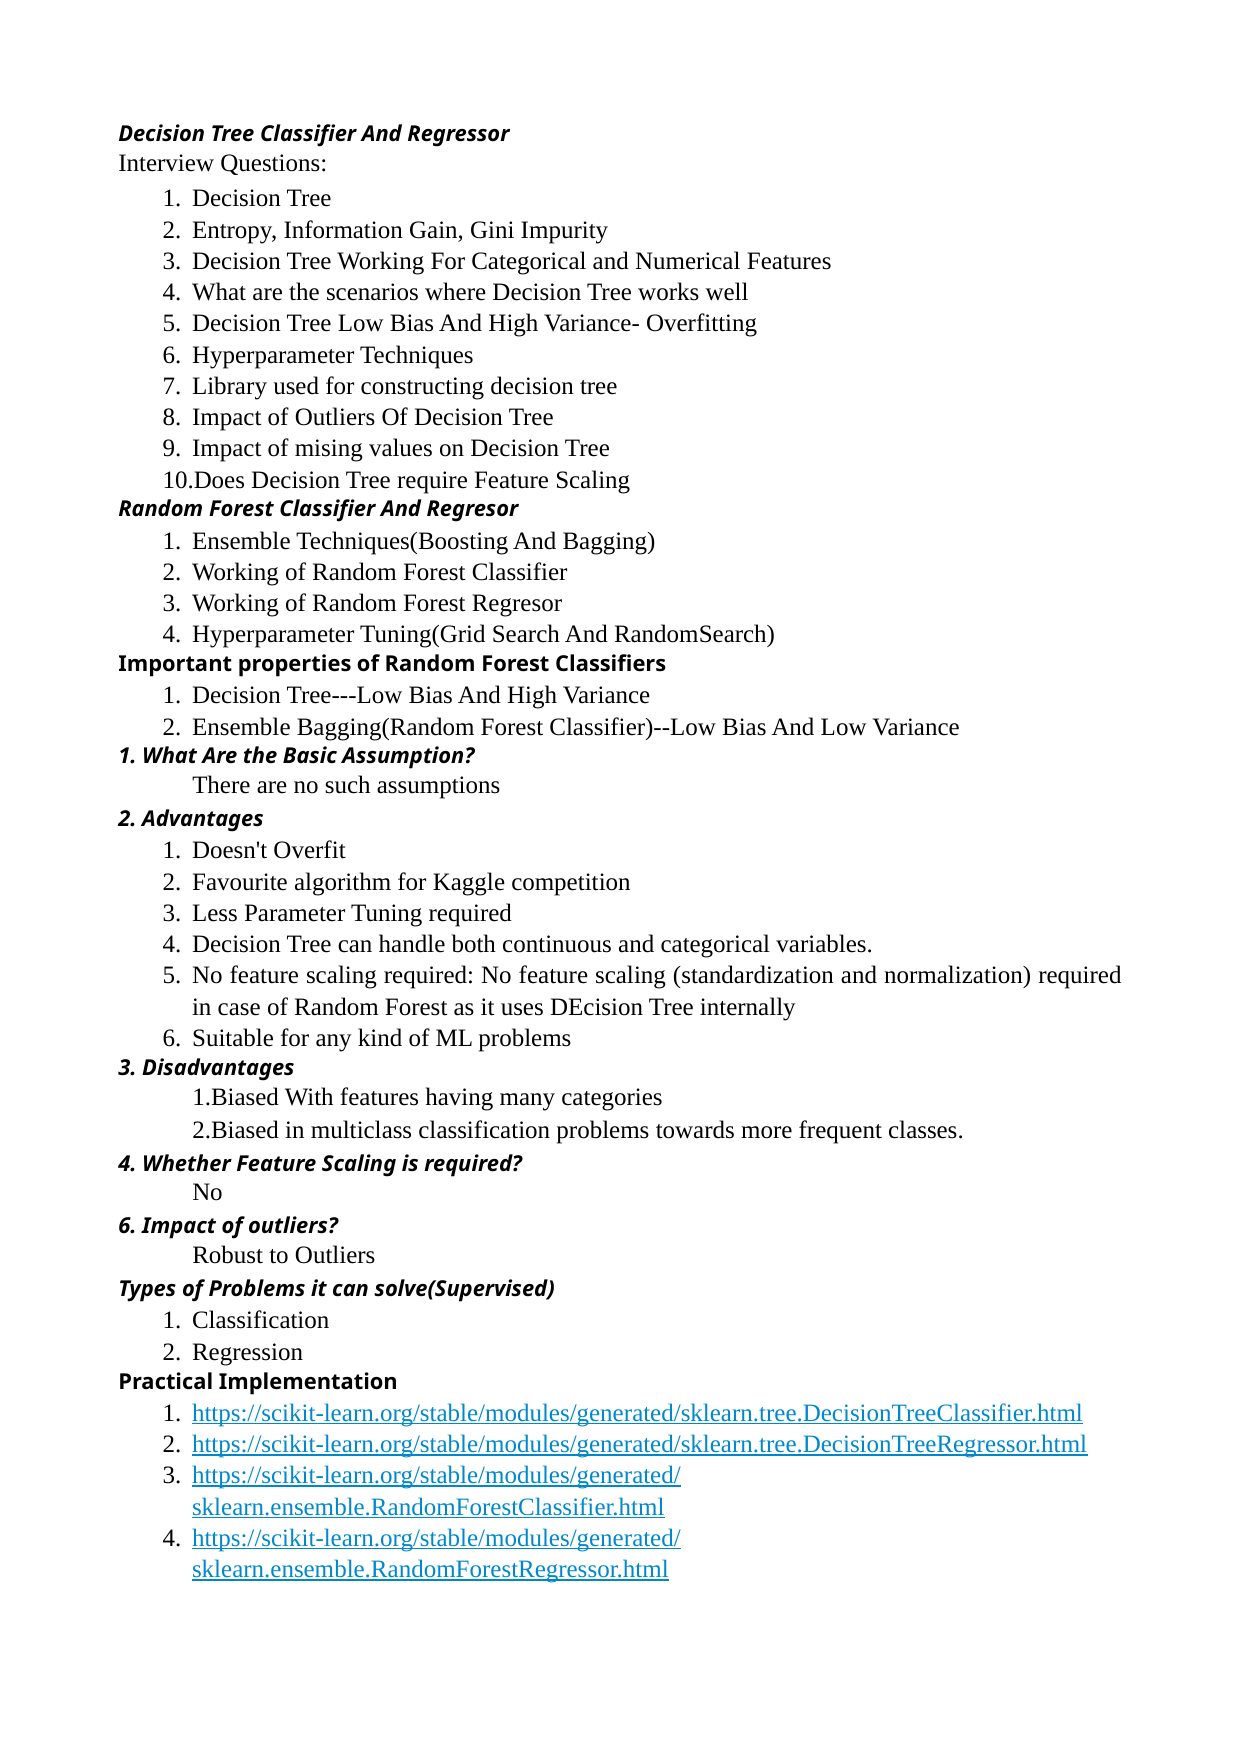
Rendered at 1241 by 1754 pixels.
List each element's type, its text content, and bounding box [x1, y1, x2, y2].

text 1.Biased With features having many categories [118, 1082, 1122, 1110]
list Ensemble Techniques(Boosting And Bagging) [162, 523, 1122, 554]
list No feature scaling required: No feature scaling (standardization and normalization) required in case of Random Forest as it uses DEcision Tree internally [162, 958, 1122, 1021]
list Classification [162, 1303, 1122, 1334]
list https://scikit-learn.org/stable/modules/generated/sklearn.ensemble.RandomForestClassifier.html [162, 1458, 1122, 1520]
list What are the scenarios where Decision Tree works well [162, 275, 1122, 306]
subtitle Decision Tree Classifier And Regressor [118, 118, 1122, 148]
list Decision Tree [162, 181, 1122, 212]
list Working of Random Forest Regresor [162, 586, 1122, 617]
text No [118, 1177, 1122, 1206]
subtitle Important properties of Random Forest Classifiers [118, 648, 1122, 678]
list https://scikit-learn.org/stable/modules/generated/sklearn.tree.DecisionTreeRegressor.html [162, 1427, 1122, 1458]
subtitle 3. Disadvantages [118, 1052, 1122, 1082]
text 2.Biased in multiclass classification problems towards more frequent classes. [118, 1115, 1122, 1143]
list Decision Tree can handle both continuous and categorical variables. [162, 927, 1122, 958]
subtitle Random Forest Classifier And Regresor [118, 493, 1122, 523]
subtitle Practical Implementation [118, 1366, 1122, 1395]
list Decision Tree---Low Bias And High Variance [162, 678, 1122, 709]
list Decision Tree Working For Categorical and Numerical Features [162, 243, 1122, 275]
list https://scikit-learn.org/stable/modules/generated/sklearn.tree.DecisionTreeClassifier.html [162, 1395, 1122, 1427]
subtitle 2. Advantages [118, 803, 1122, 833]
subtitle 1. What Are the Basic Assumption? [118, 741, 1122, 770]
subtitle Types of Problems it can solve(Supervised) [118, 1273, 1122, 1303]
list https://scikit-learn.org/stable/modules/generated/sklearn.ensemble.RandomForestRegressor.html [162, 1520, 1122, 1583]
subtitle 6. Impact of outliers? [118, 1211, 1122, 1240]
list Hyperparameter Tuning(Grid Search And RandomSearch) [162, 617, 1122, 648]
list Decision Tree Low Bias And High Variance- Overfitting [162, 306, 1122, 337]
text Robust to Outliers [118, 1240, 1122, 1269]
list Suitable for any kind of ML problems [162, 1021, 1122, 1052]
list Entropy, Information Gain, Gini Impurity [162, 212, 1122, 243]
list Less Parameter Tuning required [162, 896, 1122, 927]
text Interview Questions: [118, 148, 1122, 177]
list Does Decision Tree require Feature Scaling [162, 462, 1122, 493]
list Library used for constructing decision tree [162, 368, 1122, 400]
text There are no such assumptions [118, 770, 1122, 799]
list Favourite algorithm for Kaggle competition [162, 864, 1122, 896]
list Ensemble Bagging(Random Forest Classifier)--Low Bias And Low Variance [162, 709, 1122, 741]
list Hyperparameter Techniques [162, 337, 1122, 368]
list Doesn't Overfit [162, 833, 1122, 864]
list Working of Random Forest Classifier [162, 554, 1122, 586]
list Impact of Outliers Of Decision Tree [162, 400, 1122, 431]
list Regression [162, 1334, 1122, 1366]
list Impact of mising values on Decision Tree [162, 431, 1122, 462]
subtitle 4. Whether Feature Scaling is required? [118, 1148, 1122, 1177]
